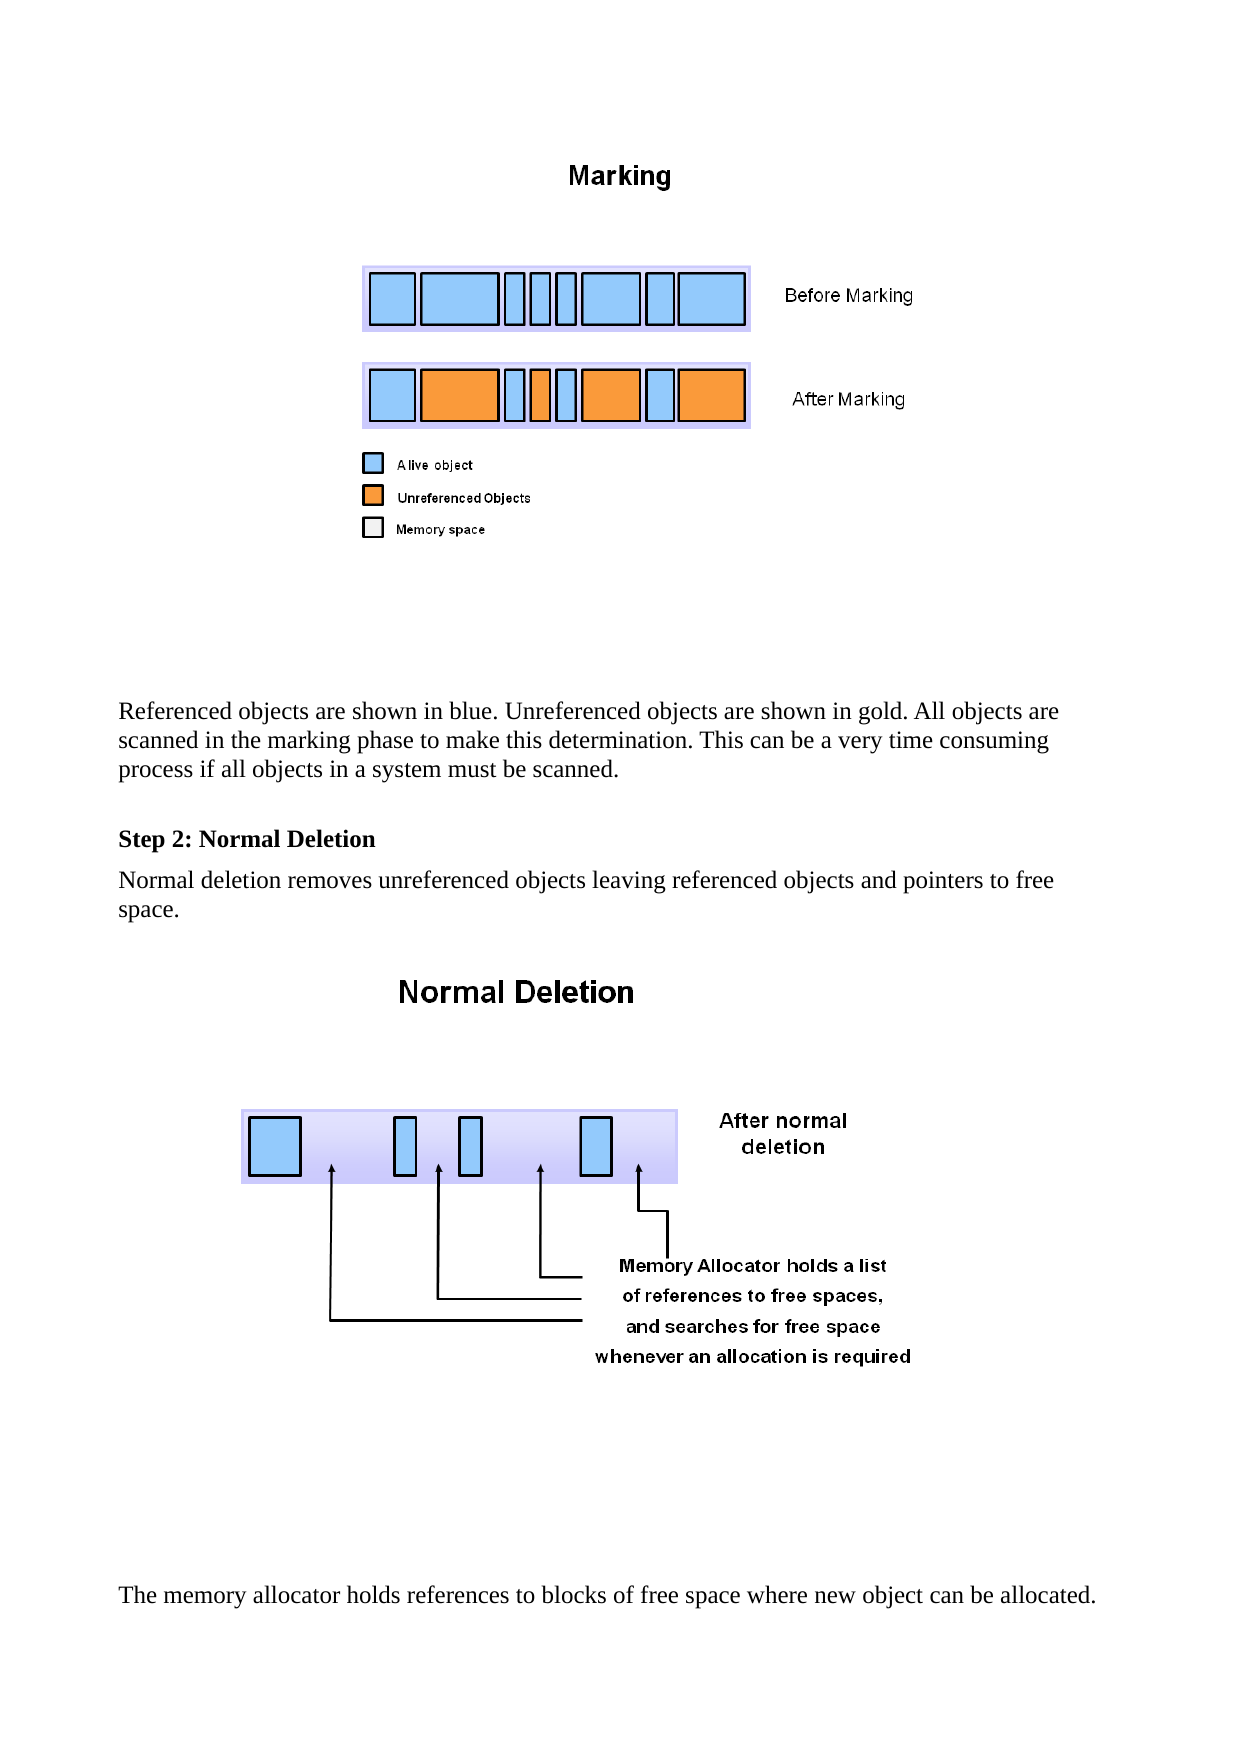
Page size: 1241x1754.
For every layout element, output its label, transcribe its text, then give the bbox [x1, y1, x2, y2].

text Referenced objects are shown in blue. Unreferenced objects are shown in gold. All objects are scanned in the marking phase to make this determination. This can be a very time consuming process if all objects in a system must be scanned. [118, 118, 1122, 783]
text The memory allocator holds references to blocks of free space where new object can be allocated. [118, 923, 1122, 1609]
text Normal deletion removes unreferenced objects leaving referenced objects and pointers to free space. [118, 865, 1122, 923]
picture [234, 118, 1006, 697]
picture [140, 929, 1009, 1581]
subtitle Step 2: Normal Deletion [118, 824, 1122, 853]
